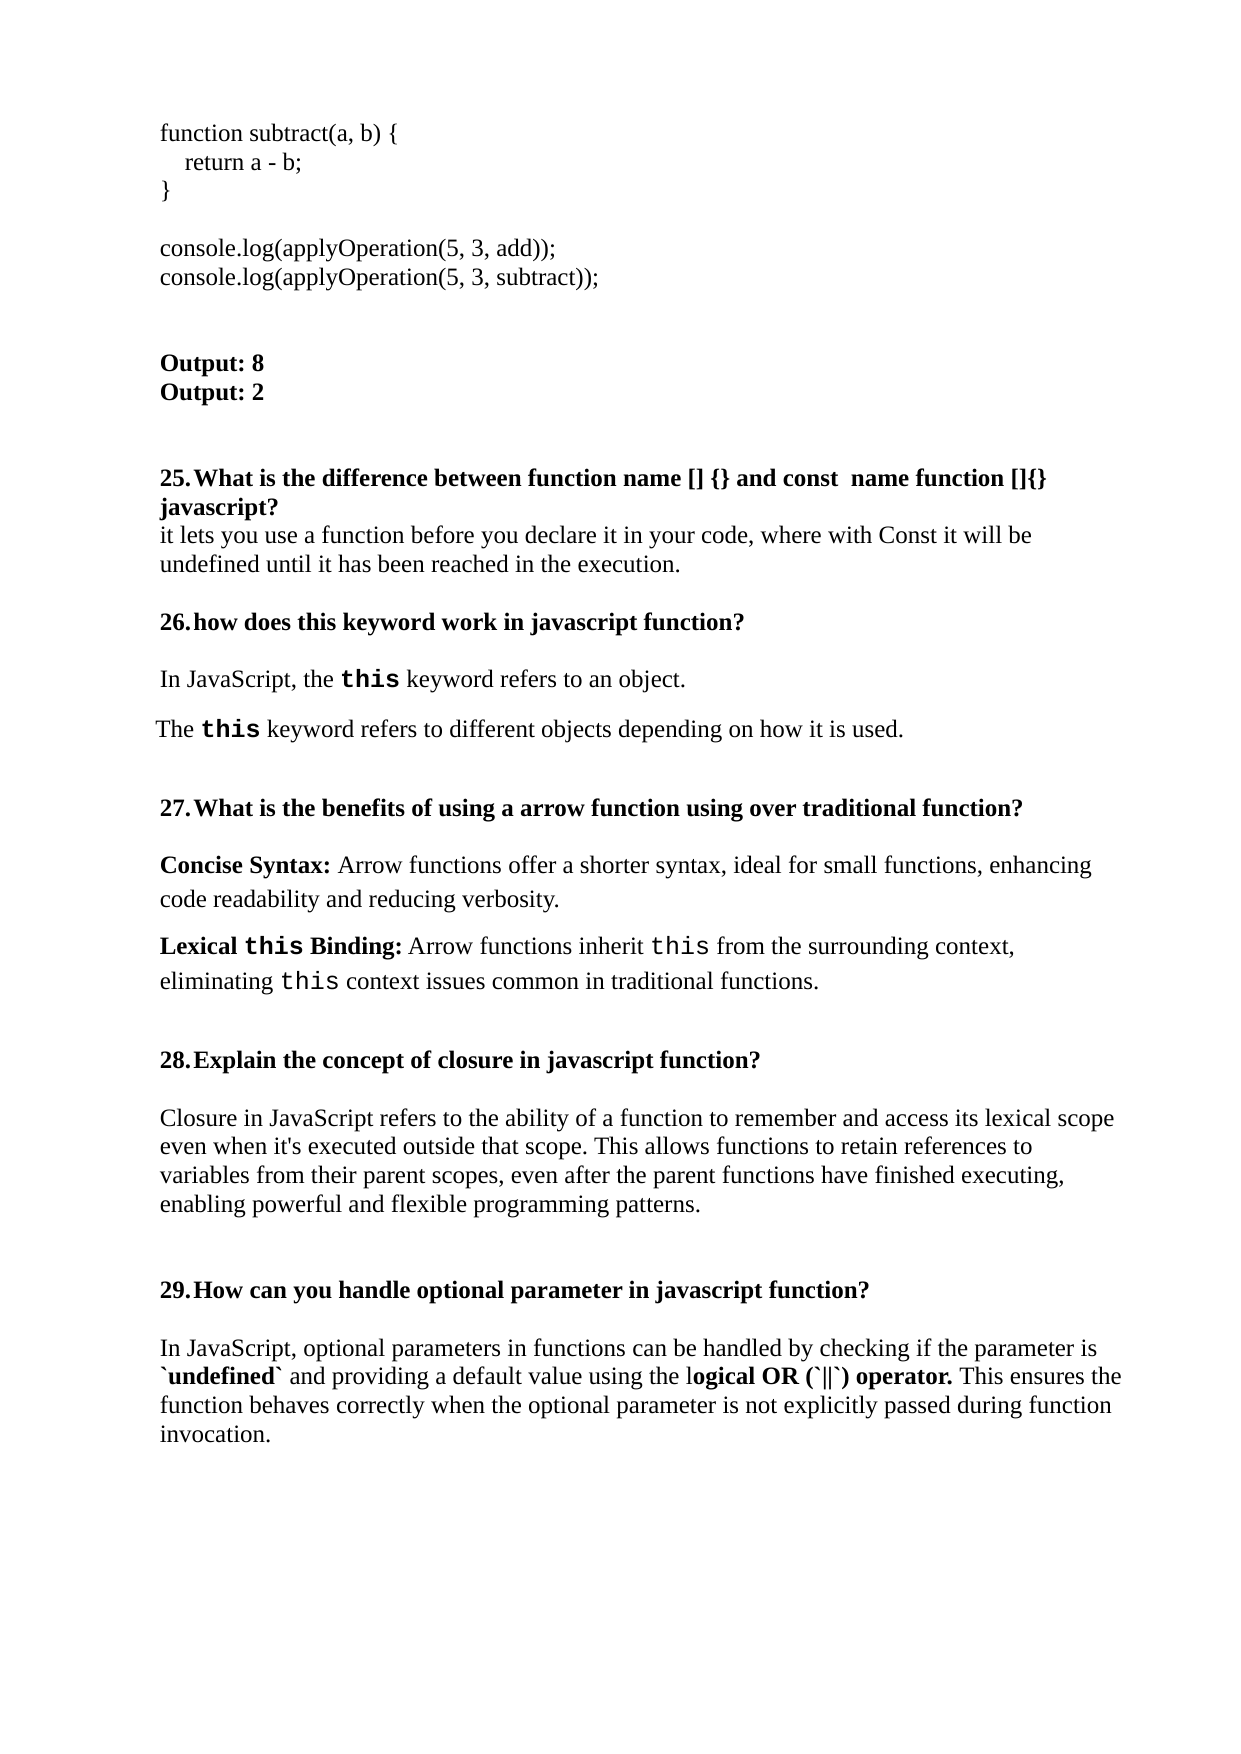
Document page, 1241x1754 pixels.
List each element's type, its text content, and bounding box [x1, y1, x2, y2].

text console.log(applyOperation(5, 3, subtract)); [159, 262, 1122, 291]
text function subtract(a, b) { [159, 118, 1122, 147]
text Closure in JavaScript refers to the ability of a function to remember and access its lexical scope even when it's executed outside that scope. This allows functions to retain references to variables from their parent scopes, even after the parent functions have finished executing, enabling powerful and flexible programming patterns. [159, 1103, 1122, 1218]
text In JavaScript, optional parameters in functions can be handled by checking if the parameter is `undefined` and providing a default value using the logical OR (`||`) operator. This ensures the function behaves correctly when the optional parameter is not explicitly passed during function invocation. [159, 1333, 1122, 1448]
text Output: 8 [159, 348, 1122, 377]
list Explain the concept of closure in javascript function? [159, 1045, 1122, 1074]
text Output: 2 [159, 377, 1122, 406]
list What is the benefits of using a arrow function using over traditional function? [159, 793, 1122, 822]
text return a - b; [159, 147, 1122, 176]
text Concise Syntax: Arrow functions offer a shorter syntax, ideal for small functions, enhancing code readability and reducing verbosity. [159, 851, 1122, 912]
text } [159, 176, 1122, 204]
list how does this keyword work in javascript function? [159, 607, 1122, 636]
text In JavaScript, the this keyword refers to an object. [159, 664, 1122, 695]
list What is the difference between function name [] {} and const name function []{} javascript? [159, 463, 1122, 521]
list How can you handle optional parameter in javascript function? [159, 1275, 1122, 1304]
text The this keyword refers to different objects depending on how it is used. [118, 714, 1122, 745]
text console.log(applyOperation(5, 3, add)); [159, 233, 1122, 262]
text it lets you use a function before you declare it in your code, where with Const it will be undefined until it has been reached in the execution. [159, 521, 1122, 578]
text Lexical this Binding: Arrow functions inherit this from the surrounding context, eliminating this context issues common in traditional functions. [159, 931, 1122, 997]
